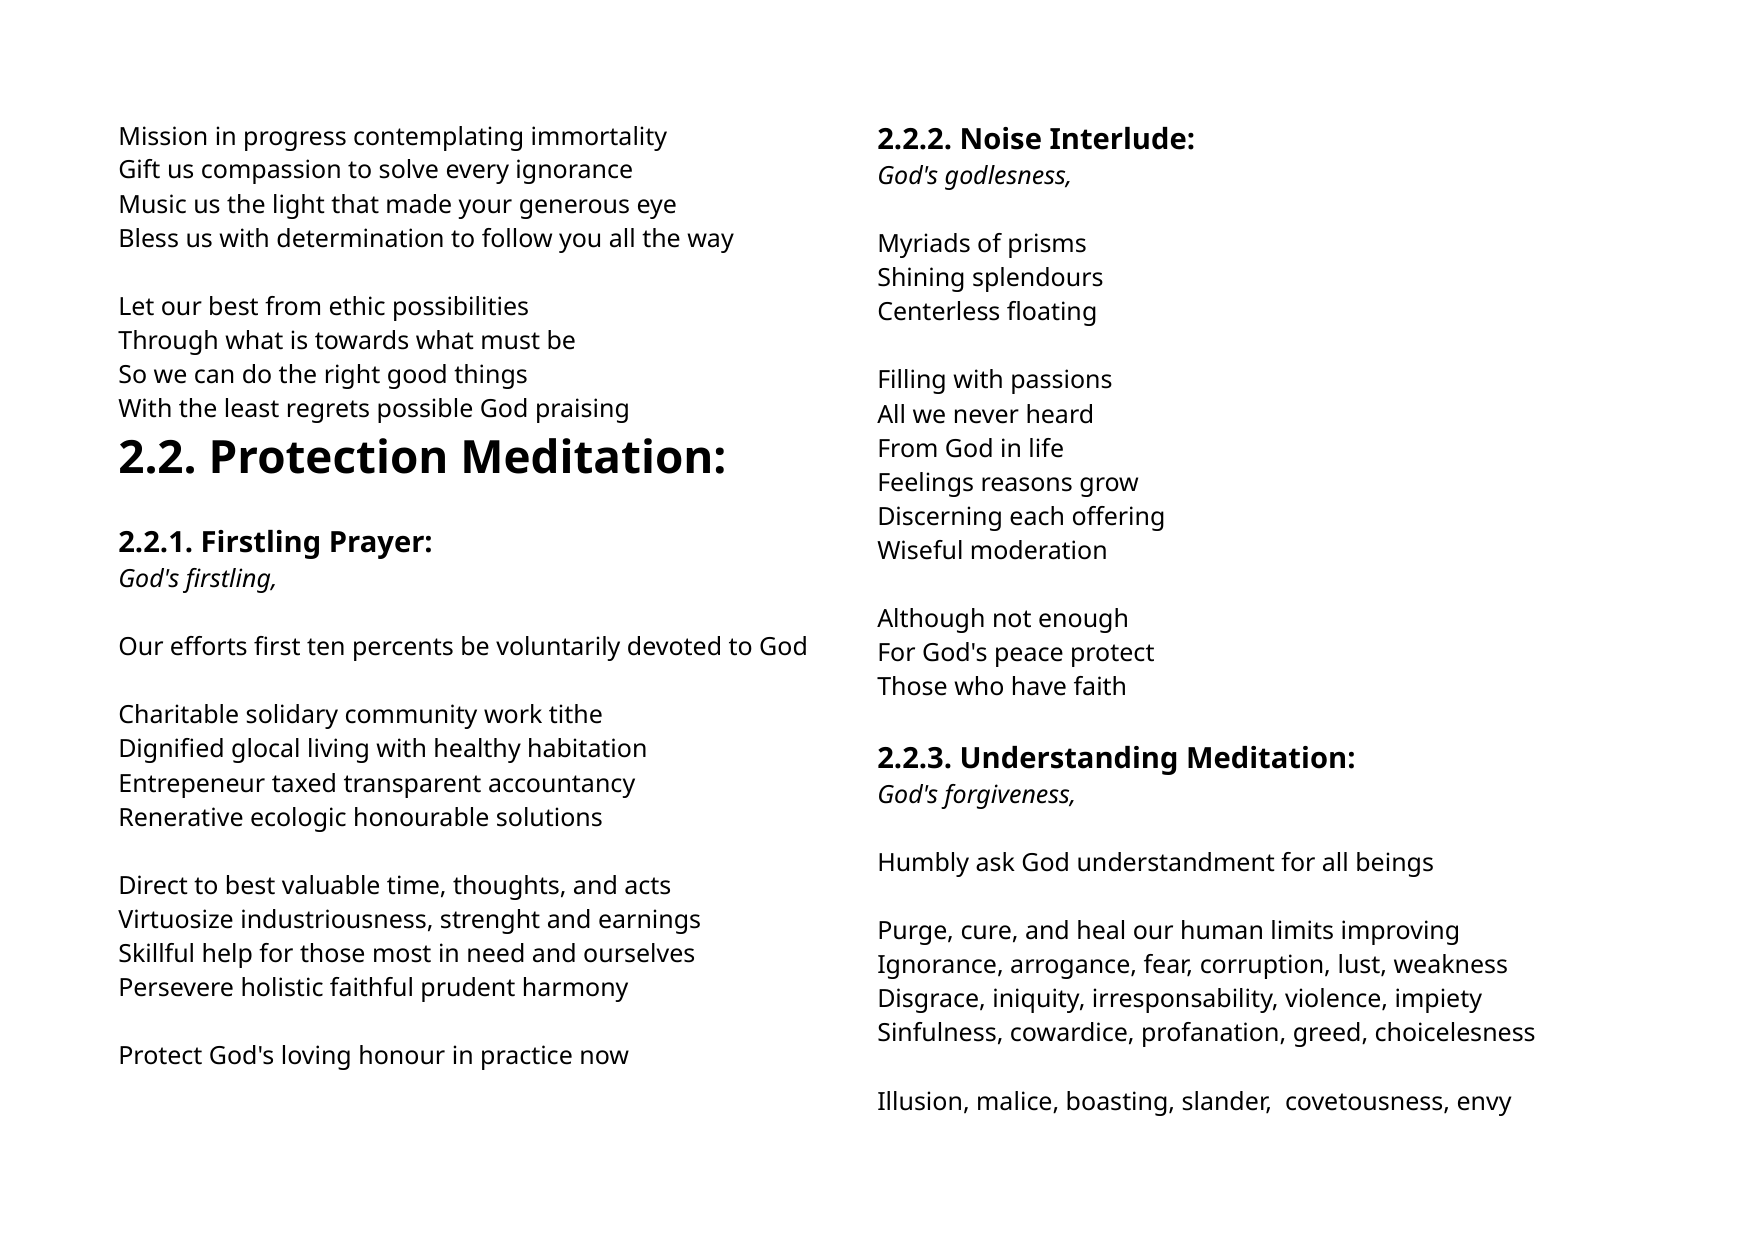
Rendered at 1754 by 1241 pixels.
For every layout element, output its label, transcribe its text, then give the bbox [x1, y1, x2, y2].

text Filling with passions [877, 362, 1636, 396]
text 2.2. Protection Meditation: [118, 425, 877, 487]
text Entrepeneur taxed transparent accountancy [118, 765, 877, 799]
text Disgrace, iniquity, irresponsability, violence, impiety [877, 981, 1636, 1015]
text Let our best from ethic possibilities [118, 288, 877, 322]
text Renerative ecologic honourable solutions [118, 799, 877, 833]
text Protect God's loving honour in practice now [118, 1038, 877, 1072]
text With the least regrets possible God praising [118, 391, 877, 425]
text Centerless floating [877, 294, 1636, 328]
text Skillful help for those most in need and ourselves [118, 936, 877, 969]
text Those who have faith [877, 669, 1636, 703]
text Bless us with determination to follow you all the way [118, 220, 877, 254]
text All we never heard [877, 396, 1636, 430]
text Music us the light that made your generous eye [118, 186, 877, 220]
text Gift us compassion to solve every ignorance [118, 152, 877, 186]
text God's godlesness, [877, 158, 1636, 192]
text Myriads of prisms [877, 226, 1636, 260]
text Purge, cure, and heal our human limits improving [877, 913, 1636, 947]
text Discerning each offering [877, 498, 1636, 532]
text 2.2.3. Understanding Meditation: [877, 737, 1636, 777]
text Persevere holistic faithful prudent harmony [118, 969, 877, 1004]
text Sinfulness, cowardice, profanation, greed, choicelesness [877, 1015, 1636, 1049]
text Direct to best valuable time, thoughts, and acts [118, 867, 877, 901]
text For God's peace protect [877, 635, 1636, 669]
text From God in life [877, 430, 1636, 464]
text Virtuosize industriousness, strenght and earnings [118, 901, 877, 936]
text Although not enough [877, 601, 1636, 635]
text Ignorance, arrogance, fear, corruption, lust, weakness [877, 947, 1636, 981]
text Dignified glocal living with healthy habitation [118, 731, 877, 765]
text 2.2.1. Firstling Prayer: [118, 521, 877, 561]
text 2.2.2. Noise Interlude: [877, 118, 1636, 158]
text Wiseful moderation [877, 532, 1636, 567]
text Shining splendours [877, 260, 1636, 294]
text Charitable solidary community work tithe [118, 697, 877, 731]
text Illusion, malice, boasting, slander, covetousness, envy [877, 1083, 1636, 1117]
text God's forgiveness, [877, 777, 1636, 811]
text So we can do the right good things [118, 357, 877, 391]
text Feelings reasons grow [877, 464, 1636, 498]
text God's firstling, [118, 561, 877, 595]
text Mission in progress contemplating immortality [118, 118, 877, 152]
text Humbly ask God understandment for all beings [877, 845, 1636, 879]
text Through what is towards what must be [118, 322, 877, 357]
text Our efforts first ten percents be voluntarily devoted to God [118, 629, 877, 663]
